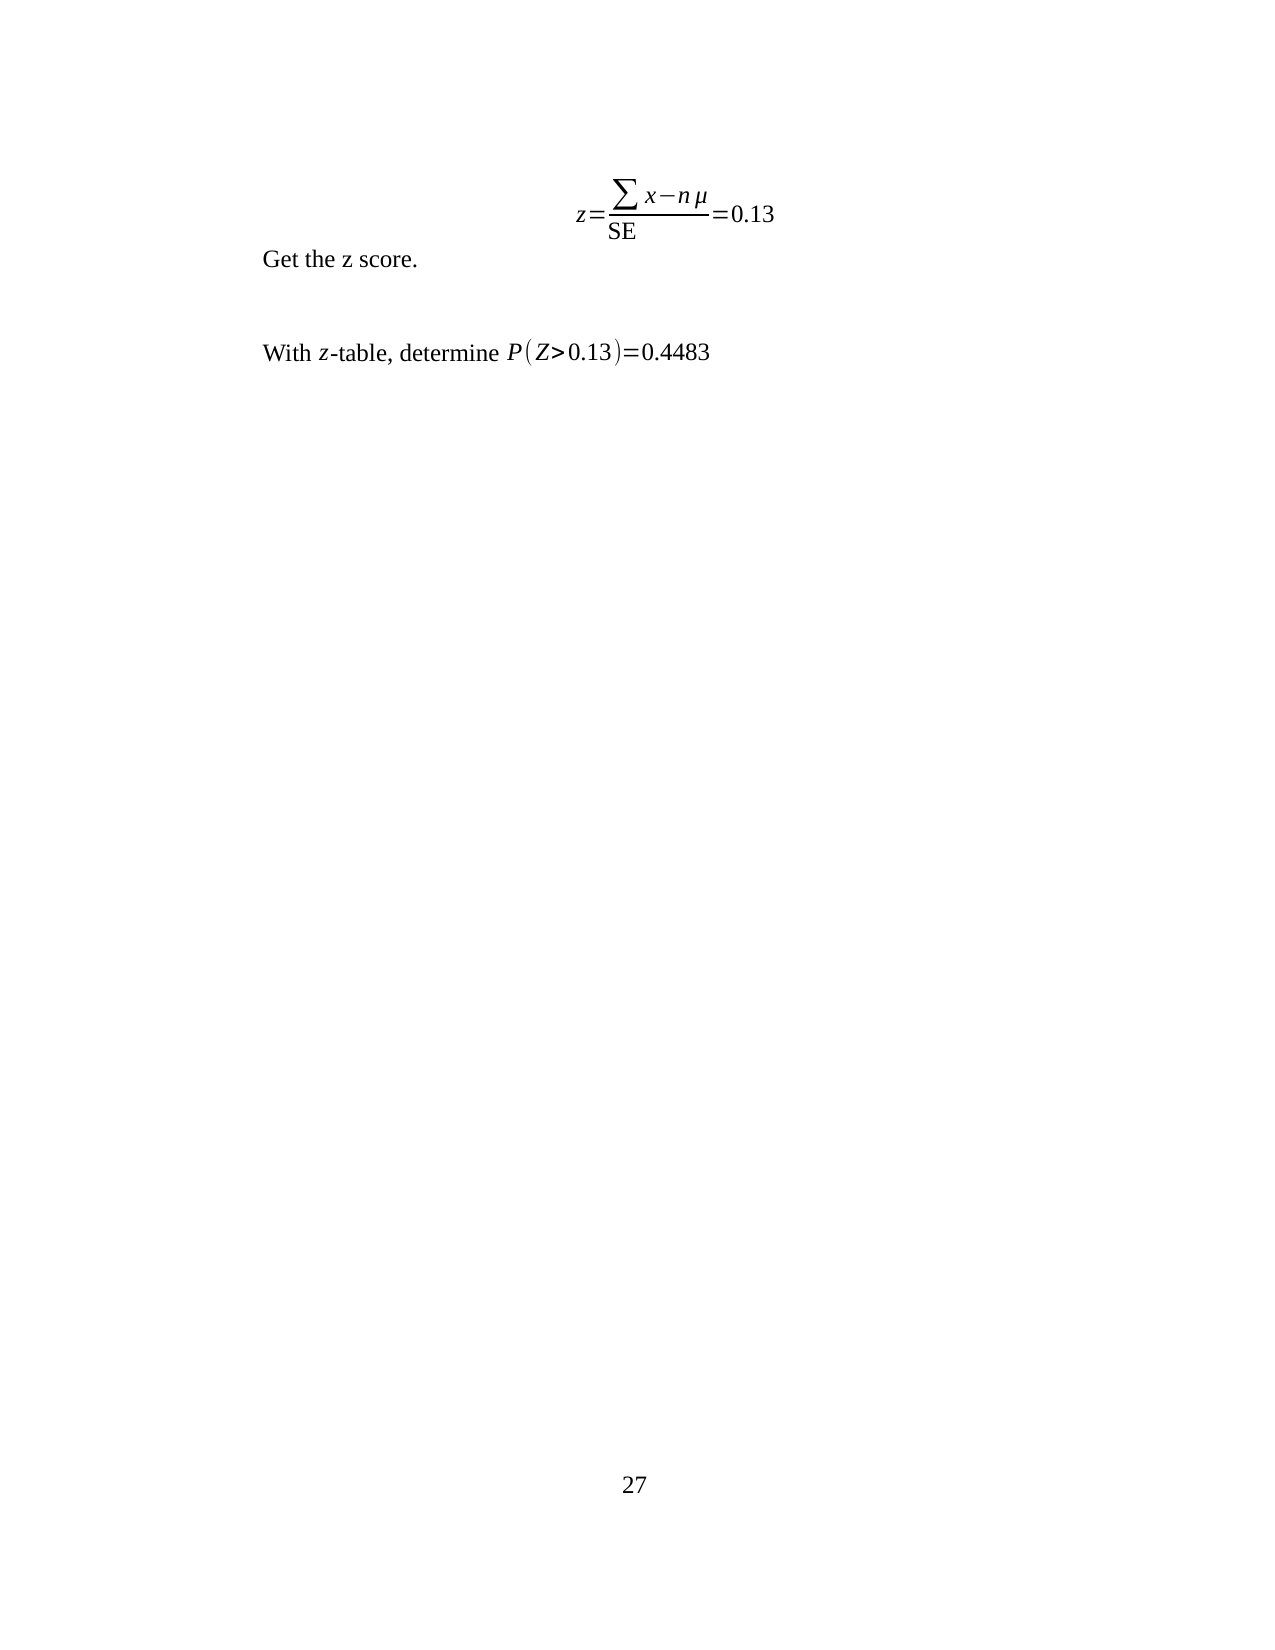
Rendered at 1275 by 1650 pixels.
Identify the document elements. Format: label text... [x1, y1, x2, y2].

list Get the z score. [225, 150, 1125, 273]
list With -table, determine [225, 337, 1125, 367]
